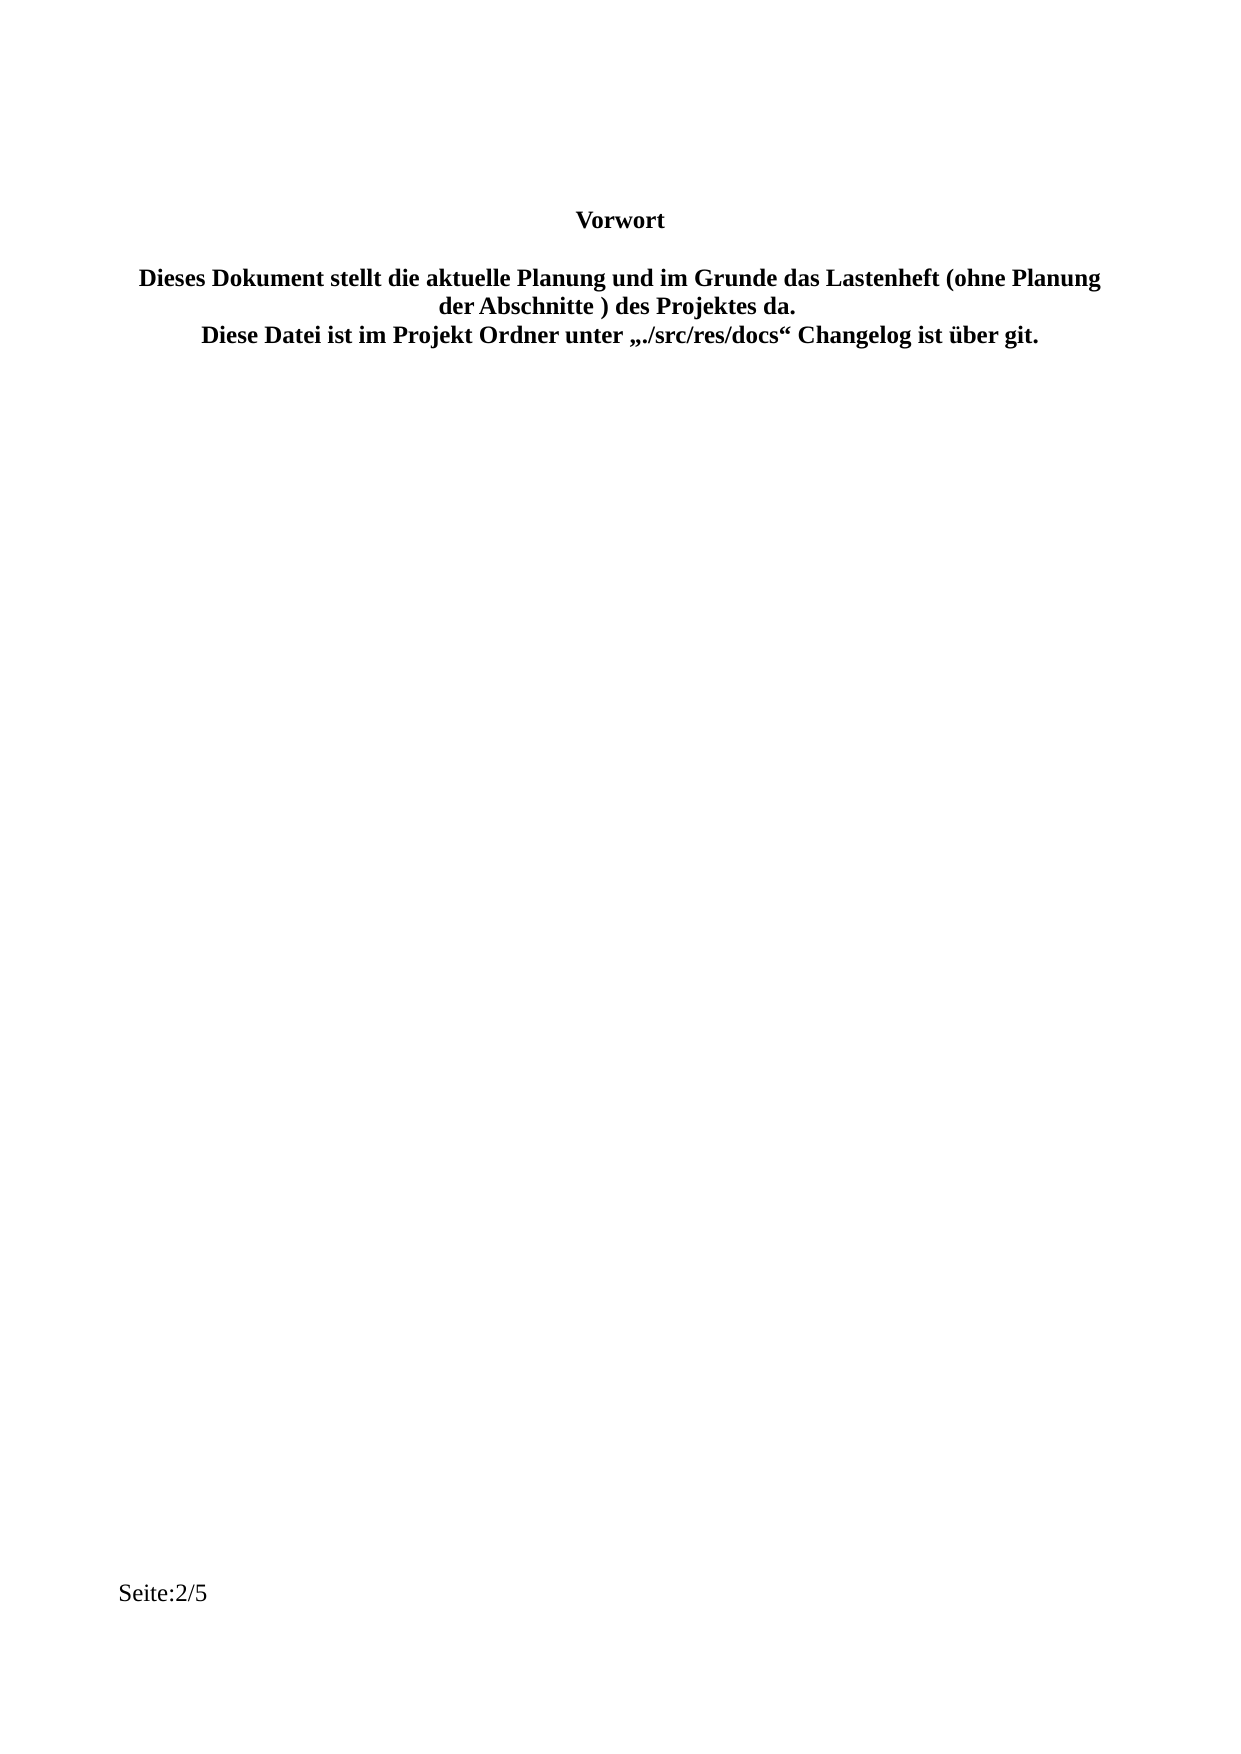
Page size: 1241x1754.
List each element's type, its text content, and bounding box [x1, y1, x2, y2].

text Vorwort Dieses Dokument stellt die aktuelle Planung und im Grunde das Lastenheft (ohne Planung der Abschnitte ) des Projektes da. Diese Datei ist im Projekt Ordner unter „./src/res/docs“ Changelog ist über git. [118, 176, 1122, 349]
